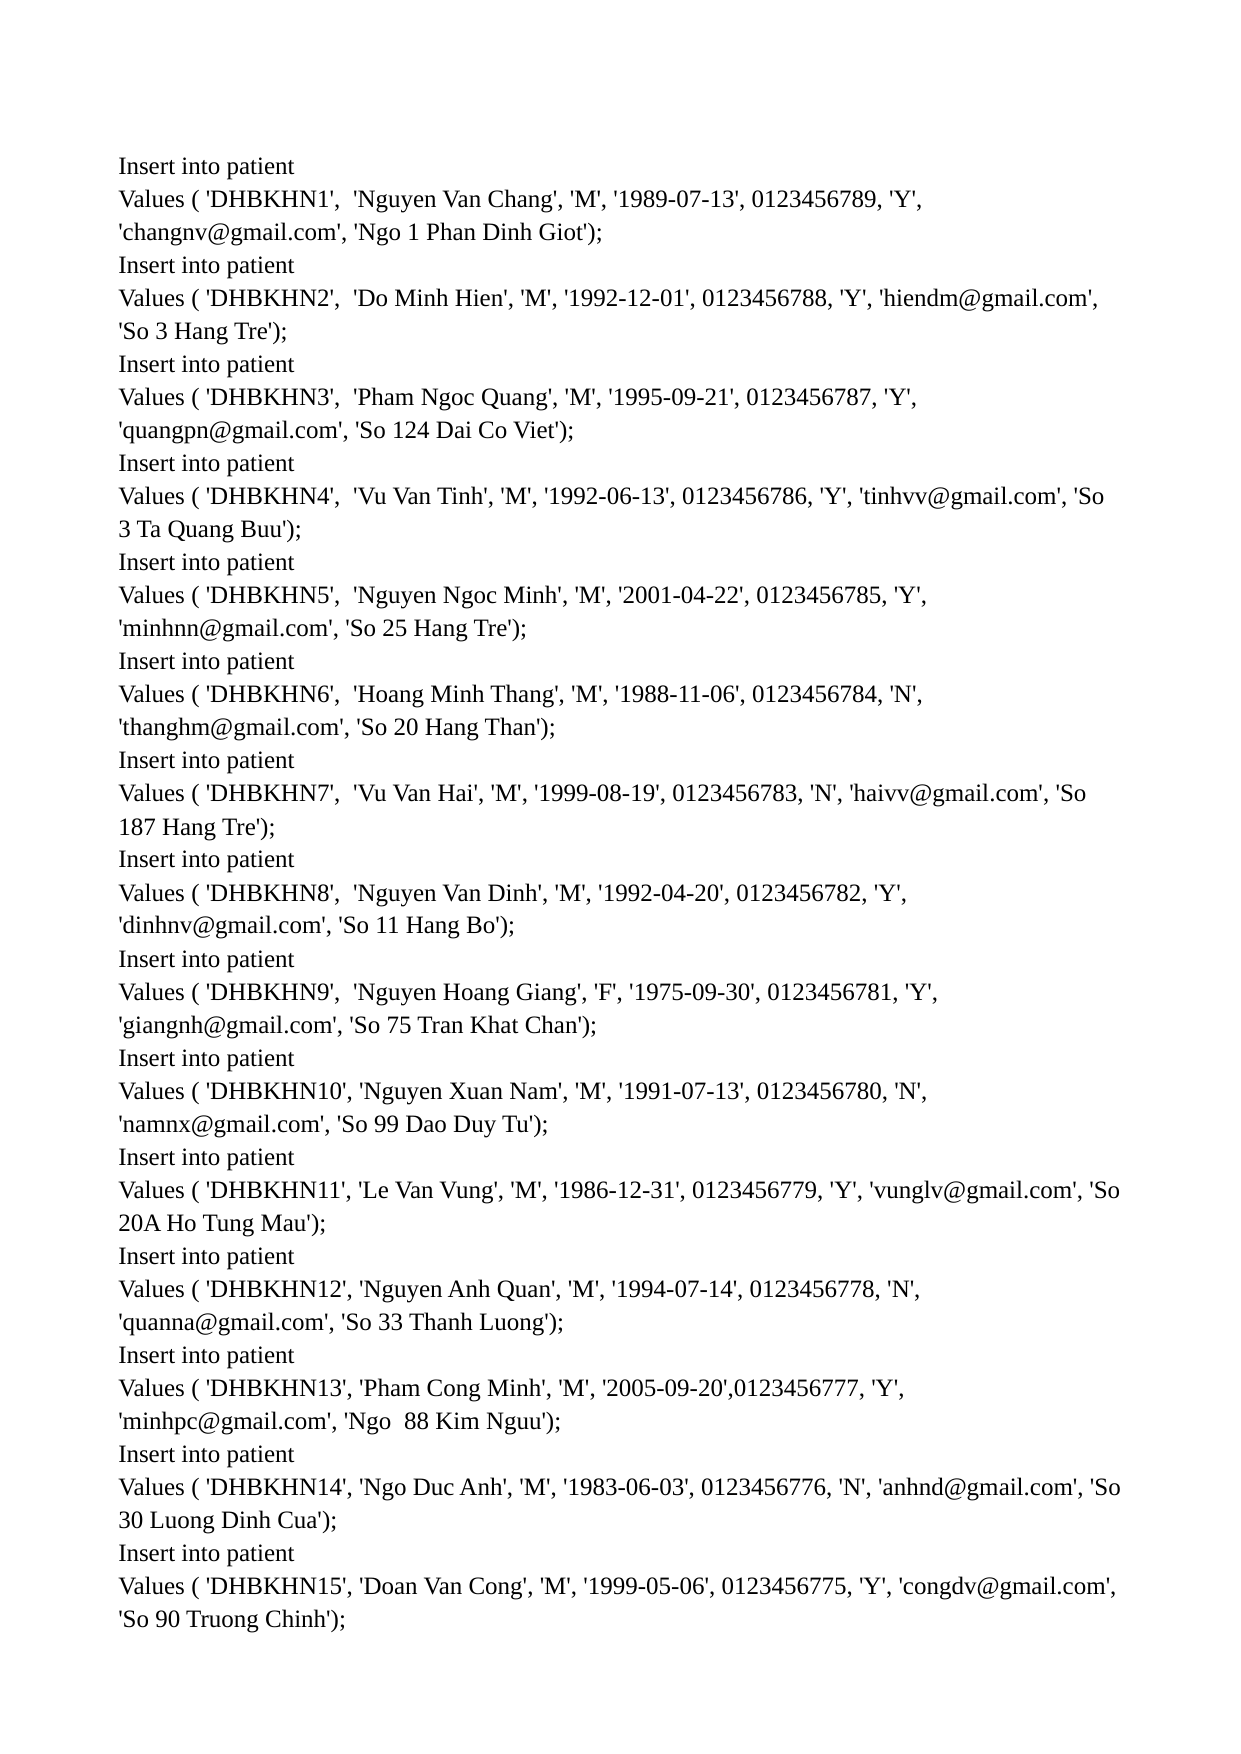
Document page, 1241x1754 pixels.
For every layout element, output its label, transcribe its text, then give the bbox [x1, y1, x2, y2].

text Insert into patient [118, 1142, 1122, 1171]
text Insert into patient [118, 547, 1122, 576]
text Insert into patient [118, 1241, 1122, 1269]
text Insert into patient [118, 646, 1122, 675]
text Insert into patient [118, 1340, 1122, 1369]
text Values ( 'DHBKHN1', 'Nguyen Van Chang', 'M', '1989-07-13', 0123456789, 'Y', 'changnv@gmail.com', 'Ngo 1 Phan Dinh Giot'); [118, 184, 1122, 246]
text Values ( 'DHBKHN10', 'Nguyen Xuan Nam', 'M', '1991-07-13', 0123456780, 'N', 'namnx@gmail.com', 'So 99 Dao Duy Tu'); [118, 1076, 1122, 1137]
text Insert into patient [118, 448, 1122, 477]
text Insert into patient [118, 1538, 1122, 1567]
text Values ( 'DHBKHN6', 'Hoang Minh Thang', 'M', '1988-11-06', 0123456784, 'N', 'thanghm@gmail.com', 'So 20 Hang Than'); [118, 679, 1122, 741]
text Insert into patient [118, 151, 1122, 180]
text Values ( 'DHBKHN13', 'Pham Cong Minh', 'M', '2005-09-20',0123456777, 'Y', 'minhpc@gmail.com', 'Ngo 88 Kim Nguu'); [118, 1373, 1122, 1435]
text Insert into patient [118, 944, 1122, 972]
text Values ( 'DHBKHN4', 'Vu Van Tinh', 'M', '1992-06-13', 0123456786, 'Y', 'tinhvv@gmail.com', 'So 3 Ta Quang Buu'); [118, 481, 1122, 543]
text Values ( 'DHBKHN14', 'Ngo Duc Anh', 'M', '1983-06-03', 0123456776, 'N', 'anhnd@gmail.com', 'So 30 Luong Dinh Cua'); [118, 1472, 1122, 1534]
text Values ( 'DHBKHN7', 'Vu Van Hai', 'M', '1999-08-19', 0123456783, 'N', 'haivv@gmail.com', 'So 187 Hang Tre'); [118, 778, 1122, 840]
text Insert into patient [118, 844, 1122, 873]
text Insert into patient [118, 250, 1122, 279]
text Insert into patient [118, 349, 1122, 378]
text Insert into patient [118, 1043, 1122, 1071]
text Values ( 'DHBKHN9', 'Nguyen Hoang Giang', 'F', '1975-09-30', 0123456781, 'Y', 'giangnh@gmail.com', 'So 75 Tran Khat Chan'); [118, 977, 1122, 1038]
text Values ( 'DHBKHN3', 'Pham Ngoc Quang', 'M', '1995-09-21', 0123456787, 'Y', 'quangpn@gmail.com', 'So 124 Dai Co Viet'); [118, 382, 1122, 444]
text Insert into patient [118, 1439, 1122, 1468]
text Values ( 'DHBKHN5', 'Nguyen Ngoc Minh', 'M', '2001-04-22', 0123456785, 'Y', 'minhnn@gmail.com', 'So 25 Hang Tre'); [118, 580, 1122, 642]
text Values ( 'DHBKHN2', 'Do Minh Hien', 'M', '1992-12-01', 0123456788, 'Y', 'hiendm@gmail.com', 'So 3 Hang Tre'); [118, 283, 1122, 345]
text Values ( 'DHBKHN11', 'Le Van Vung', 'M', '1986-12-31', 0123456779, 'Y', 'vunglv@gmail.com', 'So 20A Ho Tung Mau'); [118, 1175, 1122, 1237]
text Values ( 'DHBKHN12', 'Nguyen Anh Quan', 'M', '1994-07-14', 0123456778, 'N', 'quanna@gmail.com', 'So 33 Thanh Luong'); [118, 1274, 1122, 1336]
text Values ( 'DHBKHN15', 'Doan Van Cong', 'M', '1999-05-06', 0123456775, 'Y', 'congdv@gmail.com', 'So 90 Truong Chinh'); [118, 1571, 1122, 1633]
text Values ( 'DHBKHN8', 'Nguyen Van Dinh', 'M', '1992-04-20', 0123456782, 'Y', 'dinhnv@gmail.com', 'So 11 Hang Bo'); [118, 878, 1122, 939]
text Insert into patient [118, 746, 1122, 774]
